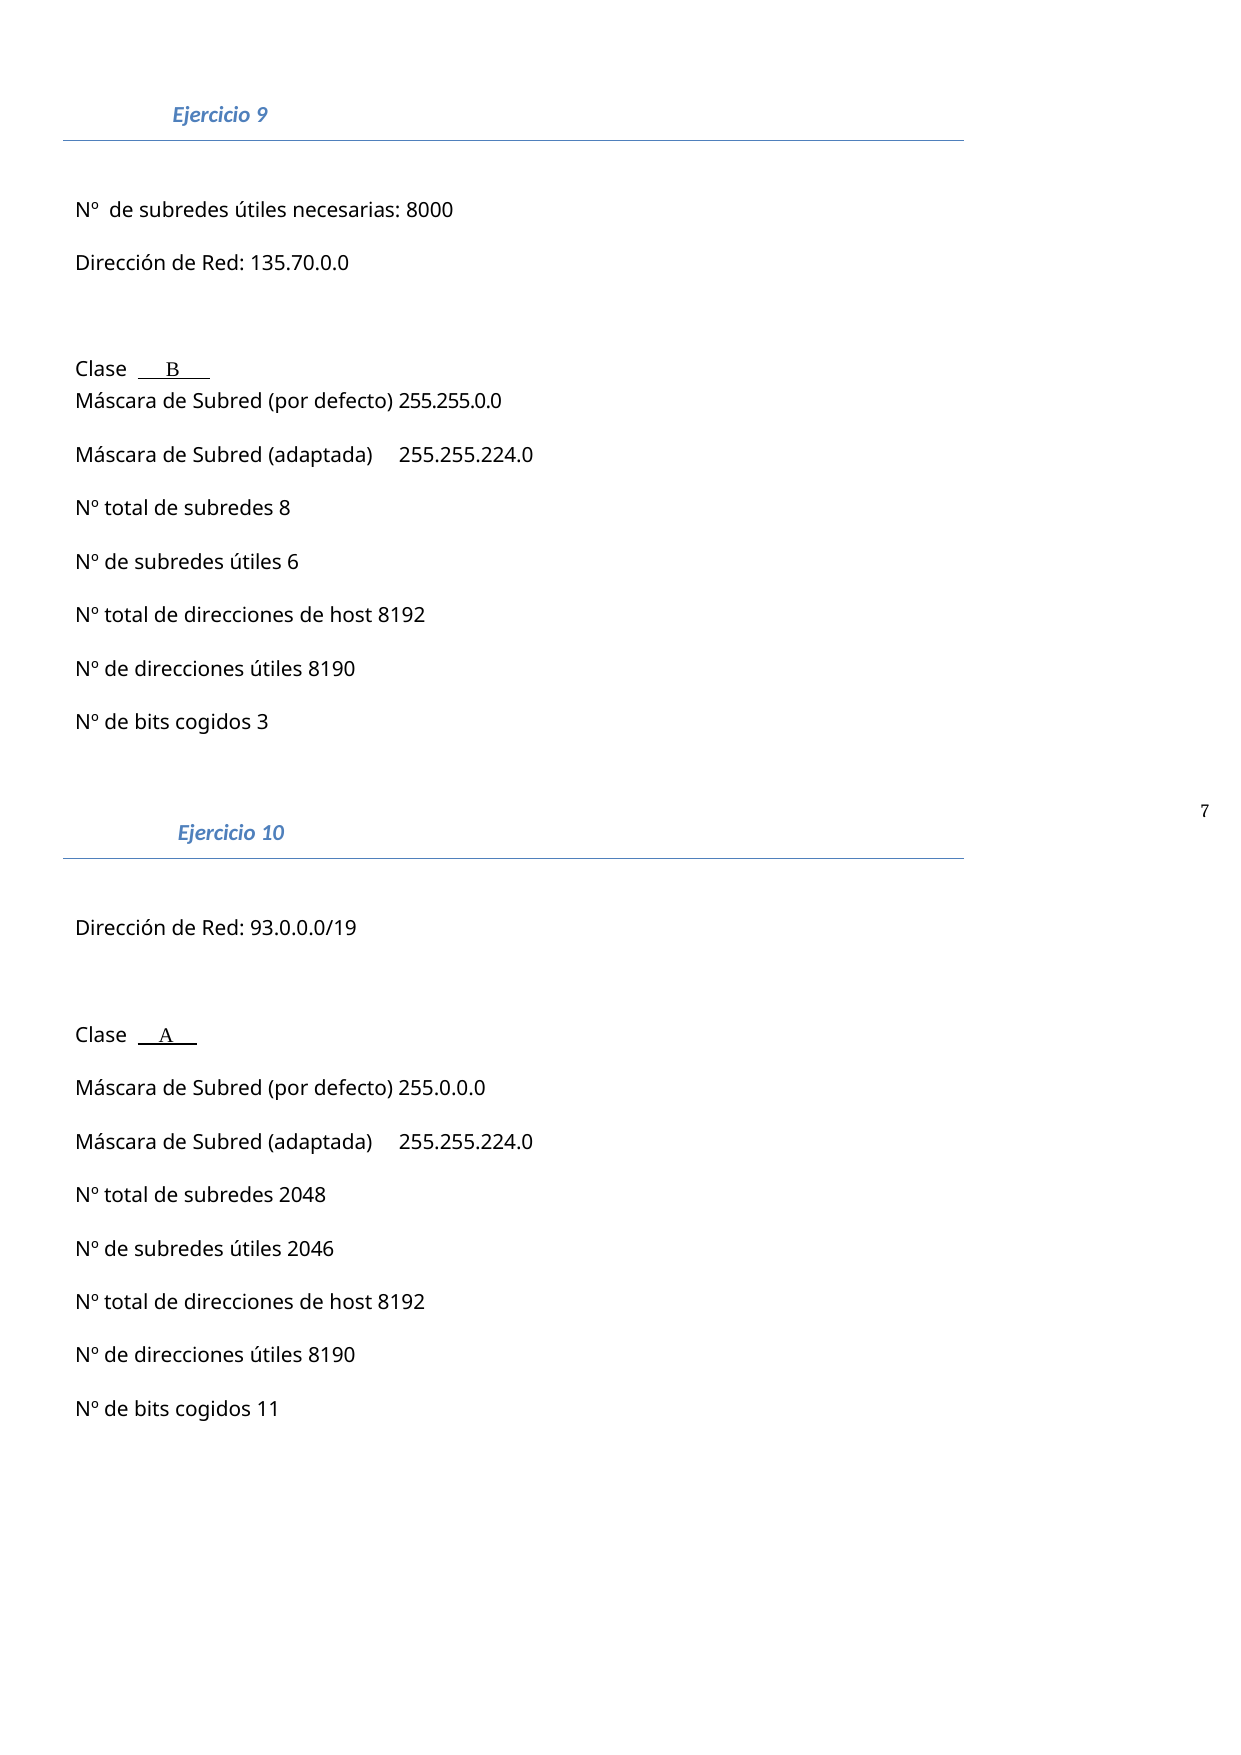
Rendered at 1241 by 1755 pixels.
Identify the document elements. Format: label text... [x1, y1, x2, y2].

text Nº de direcciones útiles 8190 [75, 1340, 1220, 1369]
text Dirección de Red: 93.0.0.0/19 [75, 913, 1220, 942]
text Máscara de Subred (por defecto) 255.255.0.0 [75, 386, 1220, 415]
text Clase A [75, 1020, 1220, 1048]
text Máscara de Subred (por defecto) 255.0.0.0 [75, 1073, 1220, 1102]
text Nº total de subredes 8 [75, 493, 1220, 522]
text Nº de bits cogidos 3 [75, 707, 1220, 736]
text Máscara de Subred (adaptada) 255.255.224.0 [75, 1127, 1220, 1155]
subtitle Ejercicio 9 [172, 100, 1220, 128]
text Nº de direcciones útiles 8190 [75, 654, 1220, 682]
subtitle Ejercicio 10 [178, 821, 1220, 845]
text Nº de subredes útiles 2046 [75, 1234, 1220, 1262]
text Máscara de Subred (adaptada) 255.255.224.0 [75, 440, 1220, 468]
text Nº de bits cogidos 11 [75, 1394, 1220, 1422]
text Nº de subredes útiles necesarias: 8000 Dirección de Red: 135.70.0.0 [75, 196, 464, 277]
text Clase B [75, 354, 1220, 382]
text Nº total de direcciones de host 8192 [75, 600, 1220, 629]
text Nº de subredes útiles 6 [75, 547, 1220, 576]
text Nº total de subredes 2048 [75, 1180, 1220, 1209]
text 7 [62, 803, 1209, 821]
text Nº total de direcciones de host 8192 [75, 1287, 1220, 1315]
